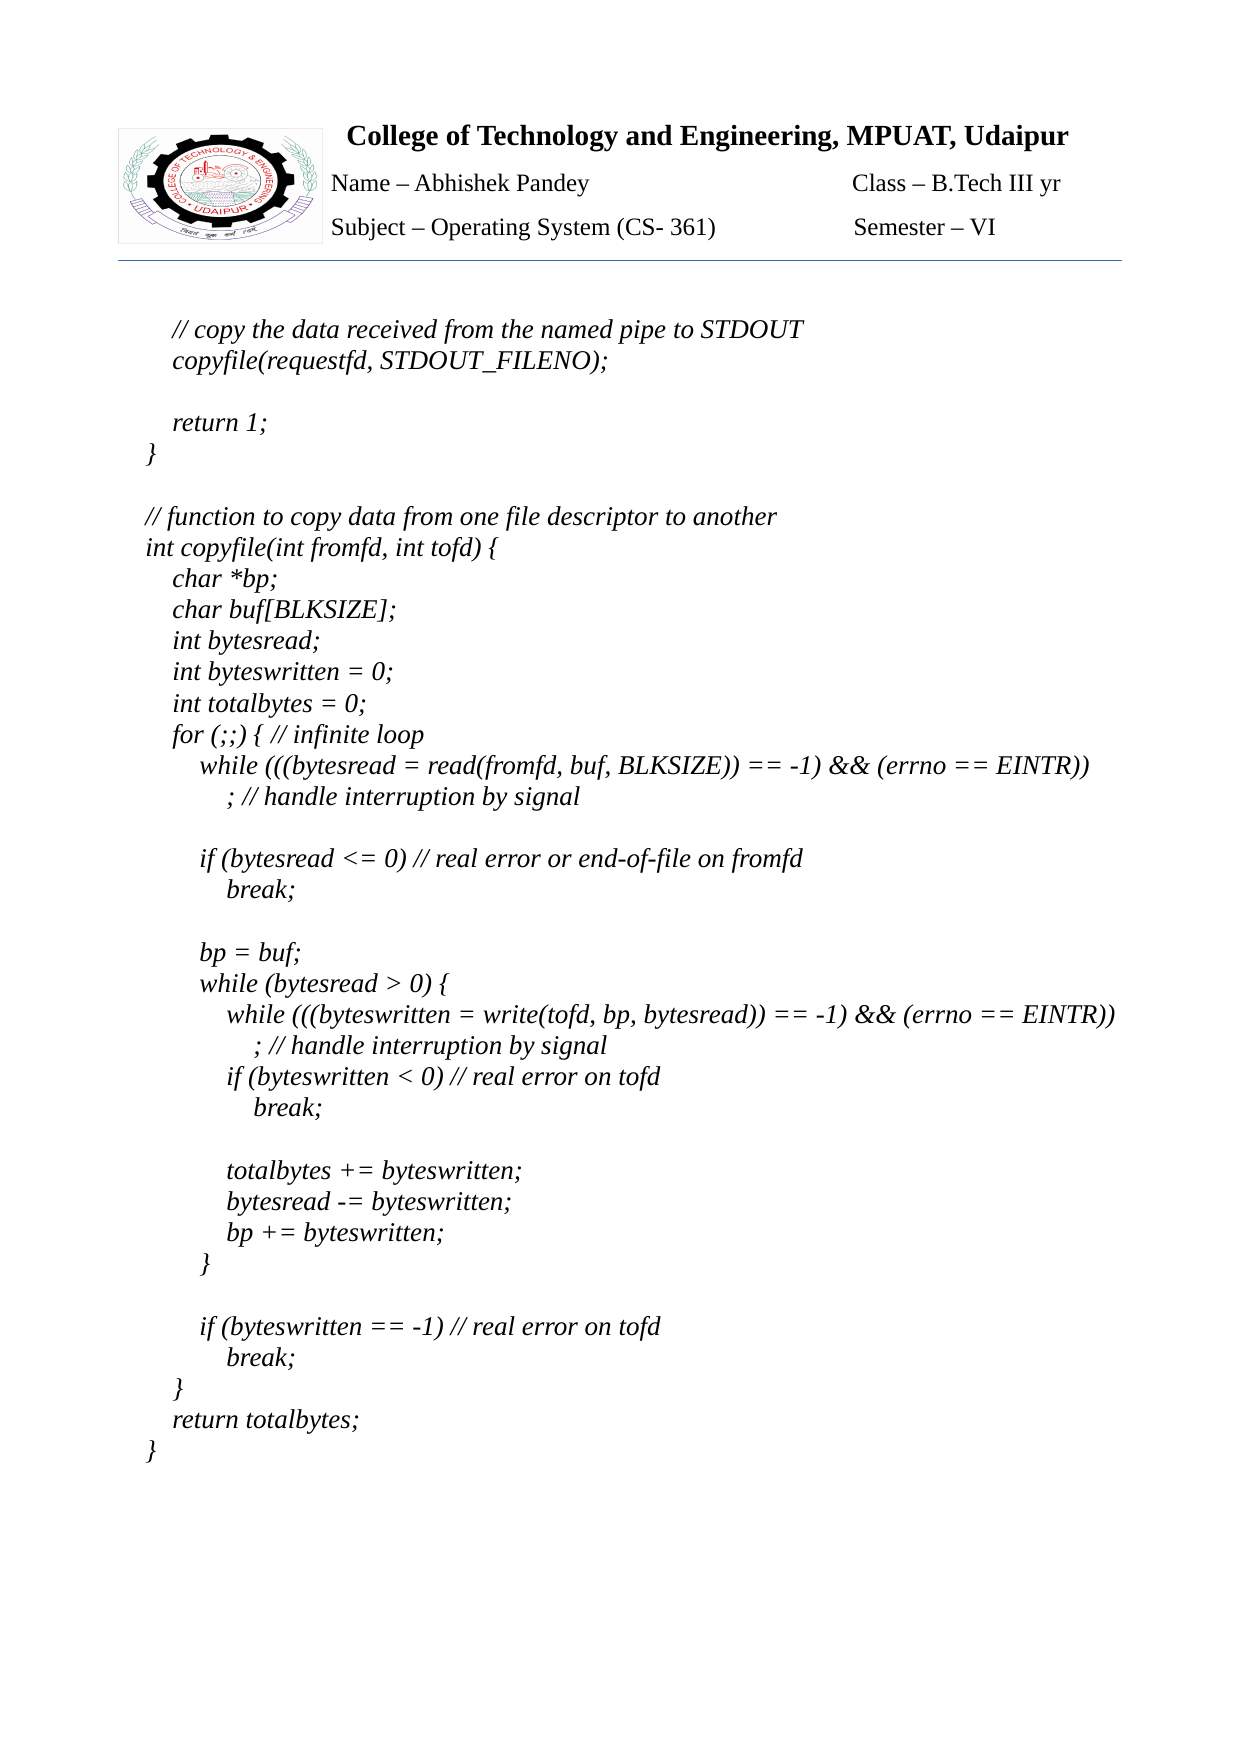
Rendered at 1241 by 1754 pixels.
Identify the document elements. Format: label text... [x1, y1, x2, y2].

text // copy the data received from the named pipe to STDOUT [118, 313, 1122, 344]
text char buf[BLKSIZE]; [118, 593, 1122, 624]
text while (((bytesread = read(fromfd, buf, BLKSIZE)) == -1) && (errno == EINTR)) [118, 749, 1122, 780]
text bp += byteswritten; [118, 1216, 1122, 1247]
text if (byteswritten < 0) // real error on tofd [118, 1060, 1122, 1092]
text if (byteswritten == -1) // real error on tofd [118, 1309, 1122, 1341]
text } [118, 1434, 1122, 1465]
text } [118, 1372, 1122, 1403]
text while (bytesread > 0) { [118, 967, 1122, 998]
text int totalbytes = 0; [118, 687, 1122, 718]
text ; // handle interruption by signal [118, 1029, 1122, 1060]
text // function to copy data from one file descriptor to another [118, 500, 1122, 531]
text bytesread -= byteswritten; [118, 1185, 1122, 1216]
text } [118, 1247, 1122, 1278]
text int bytesread; [118, 624, 1122, 656]
text int copyfile(int fromfd, int tofd) { [118, 531, 1122, 562]
text char *bp; [118, 562, 1122, 593]
text if (bytesread <= 0) // real error or end-of-file on fromfd [118, 842, 1122, 873]
text break; [118, 1092, 1122, 1123]
picture [118, 128, 323, 244]
text int byteswritten = 0; [118, 656, 1122, 687]
text break; [118, 1341, 1122, 1372]
text break; [118, 873, 1122, 905]
text totalbytes += byteswritten; [118, 1154, 1122, 1185]
text ; // handle interruption by signal [118, 780, 1122, 811]
text copyfile(requestfd, STDOUT_FILENO); [118, 344, 1122, 375]
text } [118, 437, 1122, 469]
text return 1; [118, 406, 1122, 437]
text return totalbytes; [118, 1403, 1122, 1434]
text bp = buf; [118, 936, 1122, 967]
text for (;;) { // infinite loop [118, 718, 1122, 749]
text while (((byteswritten = write(tofd, bp, bytesread)) == -1) && (errno == EINTR)) [118, 998, 1122, 1029]
